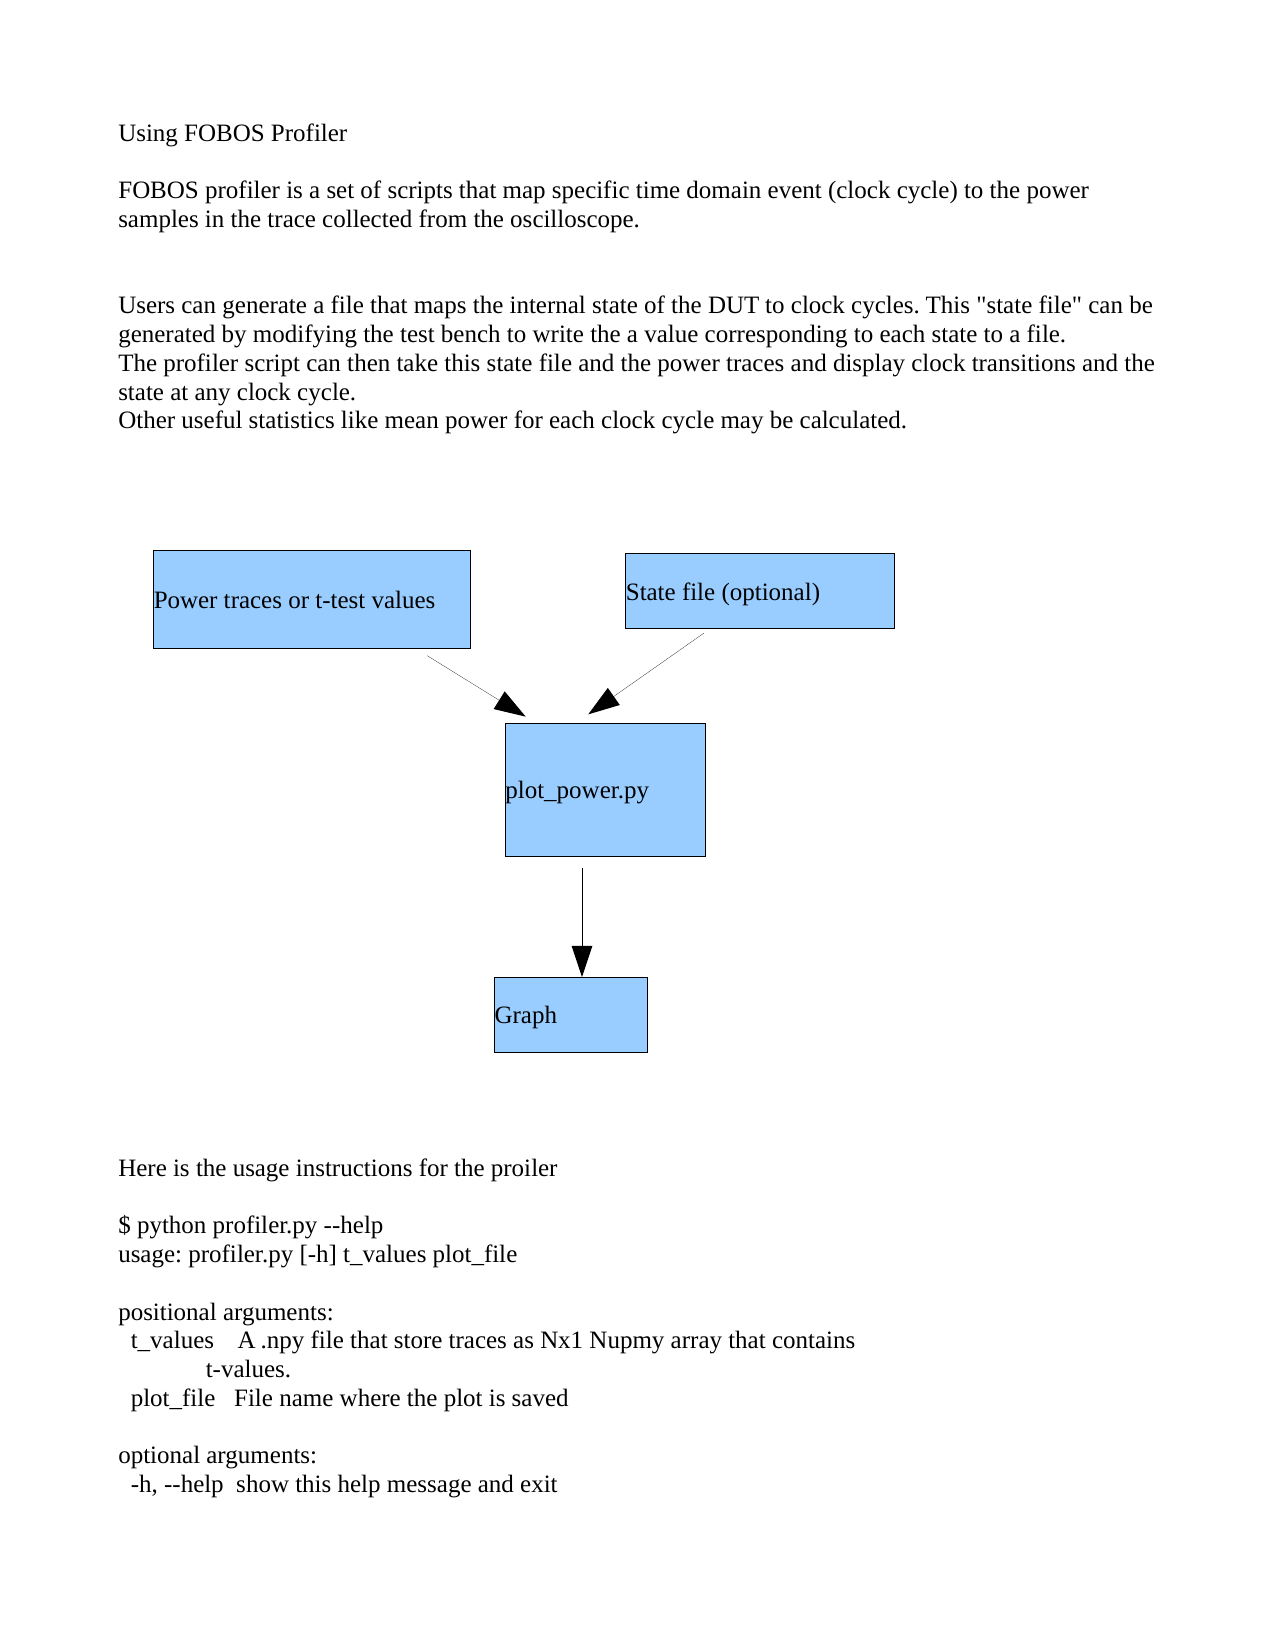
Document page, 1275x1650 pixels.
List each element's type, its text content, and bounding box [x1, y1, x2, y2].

text plot_file File name where the plot is saved [118, 1383, 1157, 1412]
text t-values. [118, 1354, 1157, 1383]
text Other useful statistics like mean power for each clock cycle may be calculated. [118, 406, 1157, 434]
text positional arguments: [118, 1297, 1157, 1326]
text usage: profiler.py [-h] t_values plot_file [118, 1239, 1157, 1268]
text $ python profiler.py --help [118, 1211, 1157, 1239]
text FOBOS profiler is a set of scripts that map specific time domain event (clock cycle) to the power samples in the trace collected from the oscilloscope. [118, 176, 1157, 233]
text -h, --help show this help message and exit [118, 1469, 1157, 1498]
text Using FOBOS Profiler [118, 118, 1157, 147]
text Here is the usage instructions for the proiler [118, 1153, 1157, 1182]
text t_values A .npy file that store traces as Nx1 Nupmy array that contains [118, 1326, 1157, 1354]
text optional arguments: [118, 1441, 1157, 1469]
text The profiler script can then take this state file and the power traces and display clock transitions and the state at any clock cycle. [118, 348, 1157, 406]
text Users can generate a file that maps the internal state of the DUT to clock cycles. This "state file" can be generated by modifying the test bench to write the a value corresponding to each state to a file. [118, 291, 1157, 348]
